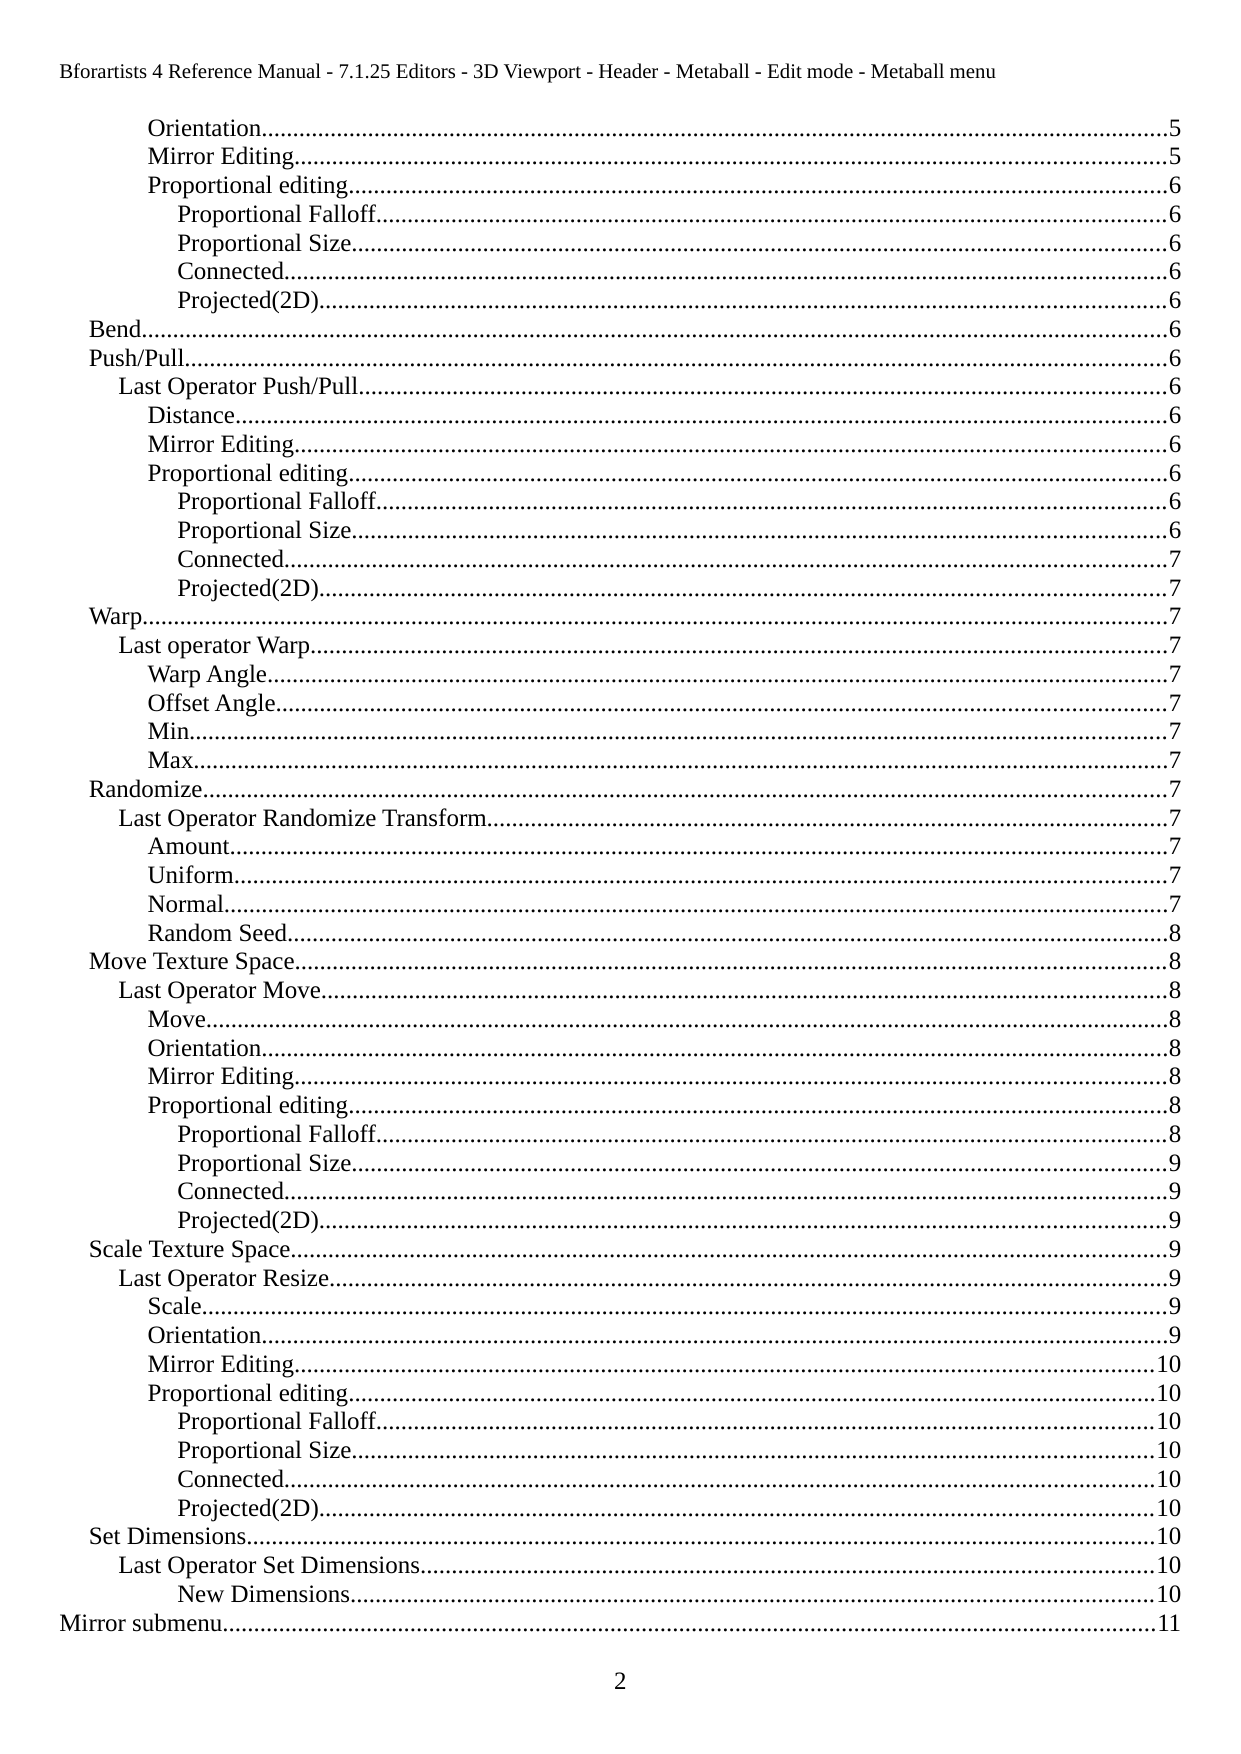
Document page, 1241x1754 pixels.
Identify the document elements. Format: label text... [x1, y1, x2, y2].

text Mirror Editing 6 [147, 429, 1181, 458]
text Proportional Falloff 6 [177, 486, 1181, 515]
text Last Operator Move 8 [118, 975, 1181, 1004]
text Mirror Editing 8 [147, 1061, 1181, 1090]
text Proportional editing 8 [147, 1090, 1181, 1119]
text Connected 9 [177, 1176, 1181, 1205]
text Proportional Falloff 10 [177, 1406, 1181, 1435]
text Projected(2D) 6 [177, 285, 1181, 314]
text Offset Angle 7 [147, 688, 1181, 716]
text Orientation 8 [147, 1033, 1181, 1061]
text Projected(2D) 10 [177, 1493, 1181, 1521]
text Orientation 5 [147, 113, 1181, 141]
text Proportional Size 6 [177, 515, 1181, 544]
text Last Operator Resize 9 [118, 1263, 1181, 1291]
text New Dimensions 10 [177, 1579, 1181, 1608]
text Move 8 [147, 1004, 1181, 1033]
text Mirror Editing 5 [147, 141, 1181, 170]
text Uniform 7 [147, 860, 1181, 889]
text Last Operator Push/Pull 6 [118, 371, 1181, 400]
text Orientation 9 [147, 1320, 1181, 1349]
text Last operator Warp 7 [118, 630, 1181, 659]
text Move Texture Space 8 [88, 946, 1181, 975]
text Proportional editing 10 [147, 1378, 1181, 1406]
text Bend 6 [88, 314, 1181, 343]
text Normal 7 [147, 889, 1181, 918]
text Proportional editing 6 [147, 170, 1181, 199]
text Random Seed 8 [147, 918, 1181, 946]
text Proportional Falloff 6 [177, 199, 1181, 228]
text Warp Angle 7 [147, 659, 1181, 688]
text Min 7 [147, 716, 1181, 745]
text Projected(2D) 7 [177, 573, 1181, 601]
text Push/Pull 6 [88, 343, 1181, 371]
text Warp 7 [88, 601, 1181, 630]
text Proportional Falloff 8 [177, 1119, 1181, 1148]
text Amount 7 [147, 831, 1181, 860]
text Last Operator Randomize Transform 7 [118, 803, 1181, 831]
text Mirror Editing 10 [147, 1349, 1181, 1378]
text Connected 10 [177, 1464, 1181, 1493]
text Randomize 7 [88, 774, 1181, 803]
text Proportional Size 9 [177, 1148, 1181, 1176]
text Mirror submenu 11 [59, 1608, 1181, 1636]
text Connected 7 [177, 544, 1181, 573]
text Proportional editing 6 [147, 458, 1181, 486]
text Last Operator Set Dimensions 10 [118, 1550, 1181, 1579]
text Connected 6 [177, 256, 1181, 285]
text Distance 6 [147, 400, 1181, 429]
text Scale Texture Space 9 [88, 1234, 1181, 1263]
text Projected(2D) 9 [177, 1205, 1181, 1234]
text Proportional Size 6 [177, 228, 1181, 256]
text Scale 9 [147, 1291, 1181, 1320]
text Max 7 [147, 745, 1181, 774]
text Set Dimensions 10 [88, 1521, 1181, 1550]
text Proportional Size 10 [177, 1435, 1181, 1464]
